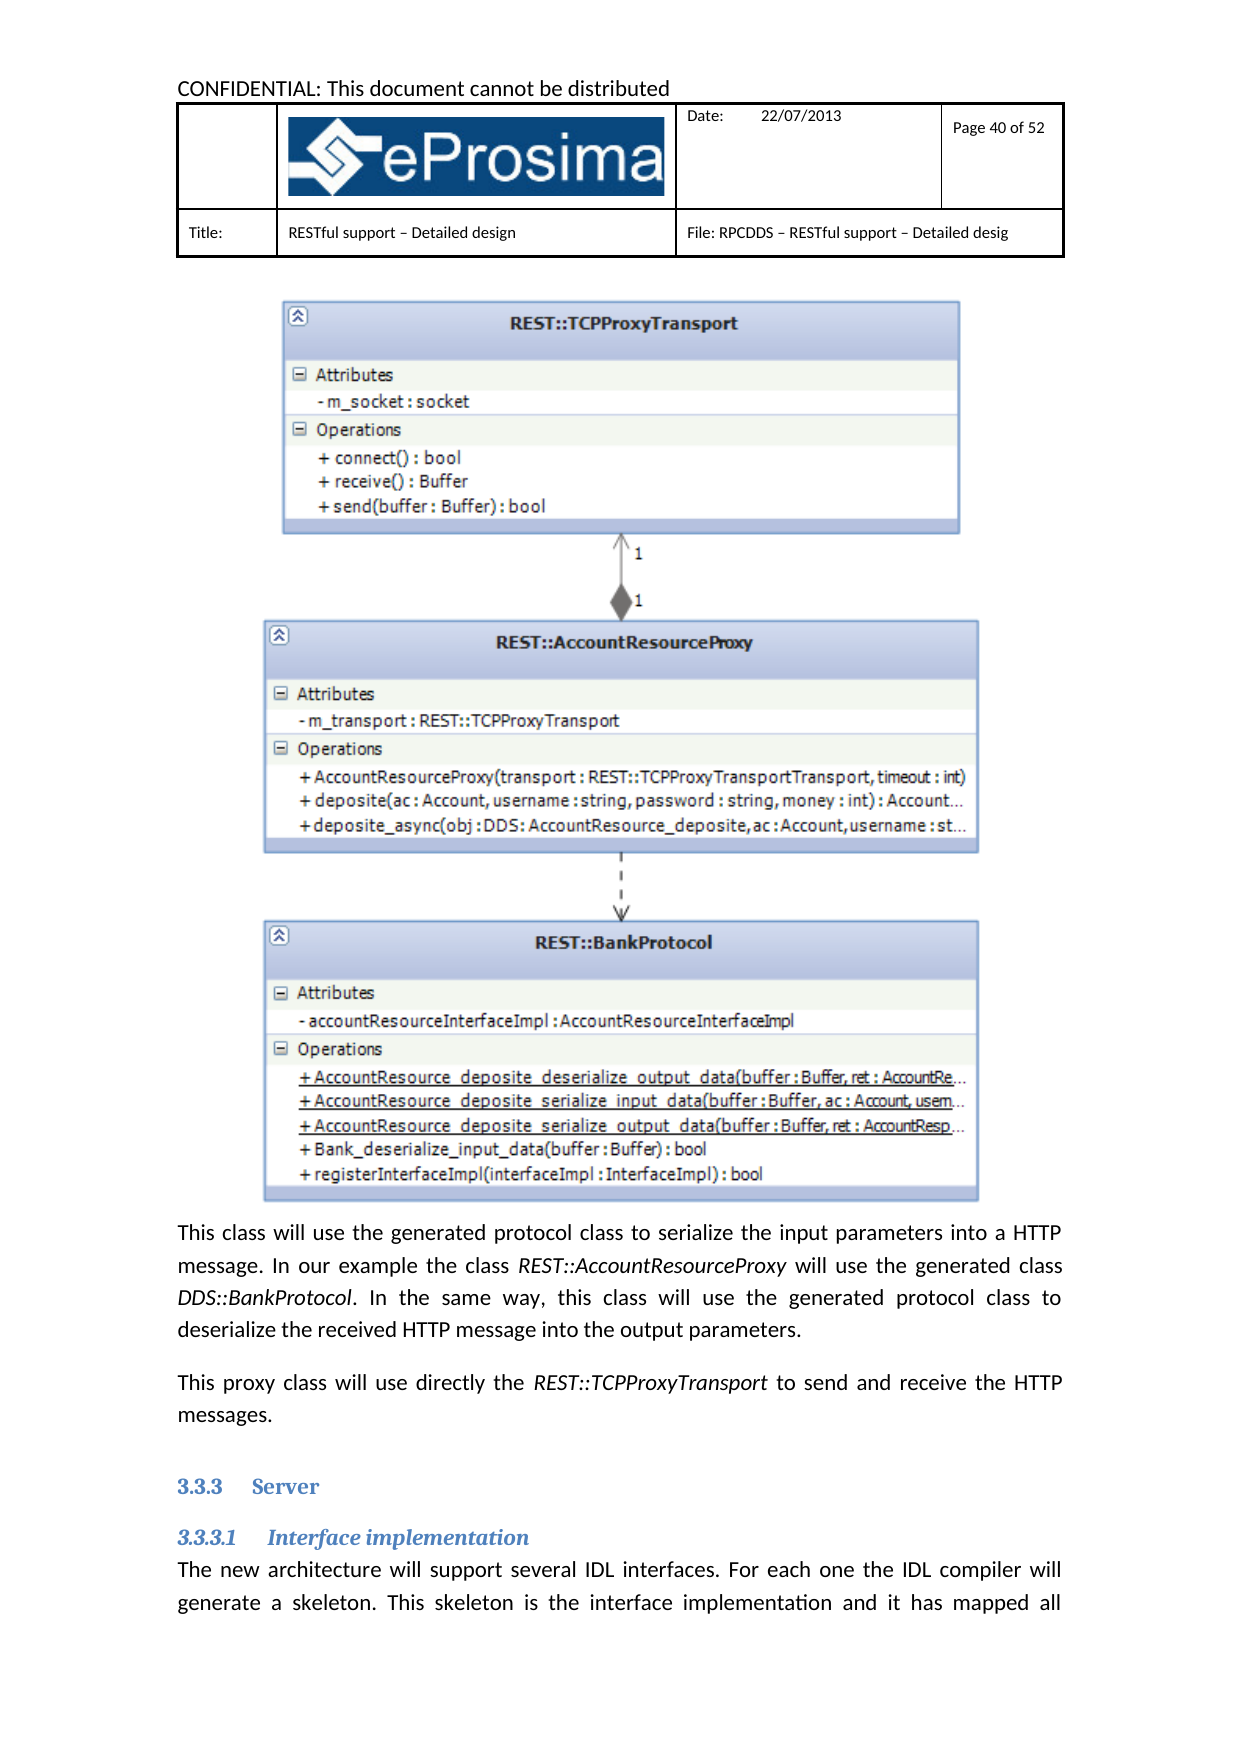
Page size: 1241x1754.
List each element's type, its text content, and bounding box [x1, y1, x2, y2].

subtitle Server [177, 1474, 1063, 1501]
picture [288, 117, 665, 196]
subtitle Interface implementation [177, 1525, 1063, 1552]
text The new architecture will support several IDL interfaces. For each one the IDL compiler will generate a skeleton. This skeleton is the interface implementation and it has mapped all [177, 1555, 1063, 1616]
picture [249, 286, 992, 1215]
text This class will use the generated protocol class to serialize the input parameters into a HTTP message. In our example the class REST::AccountResourceProxy will use the generated class DDS::BankProtocol. In the same way, this class will use the generated protocol class to deserialize the received HTTP message into the output parameters. [177, 286, 1063, 1343]
text This proxy class will use directly the REST::TCPProxyTransport to send and receive the HTTP messages. [177, 1368, 1063, 1428]
